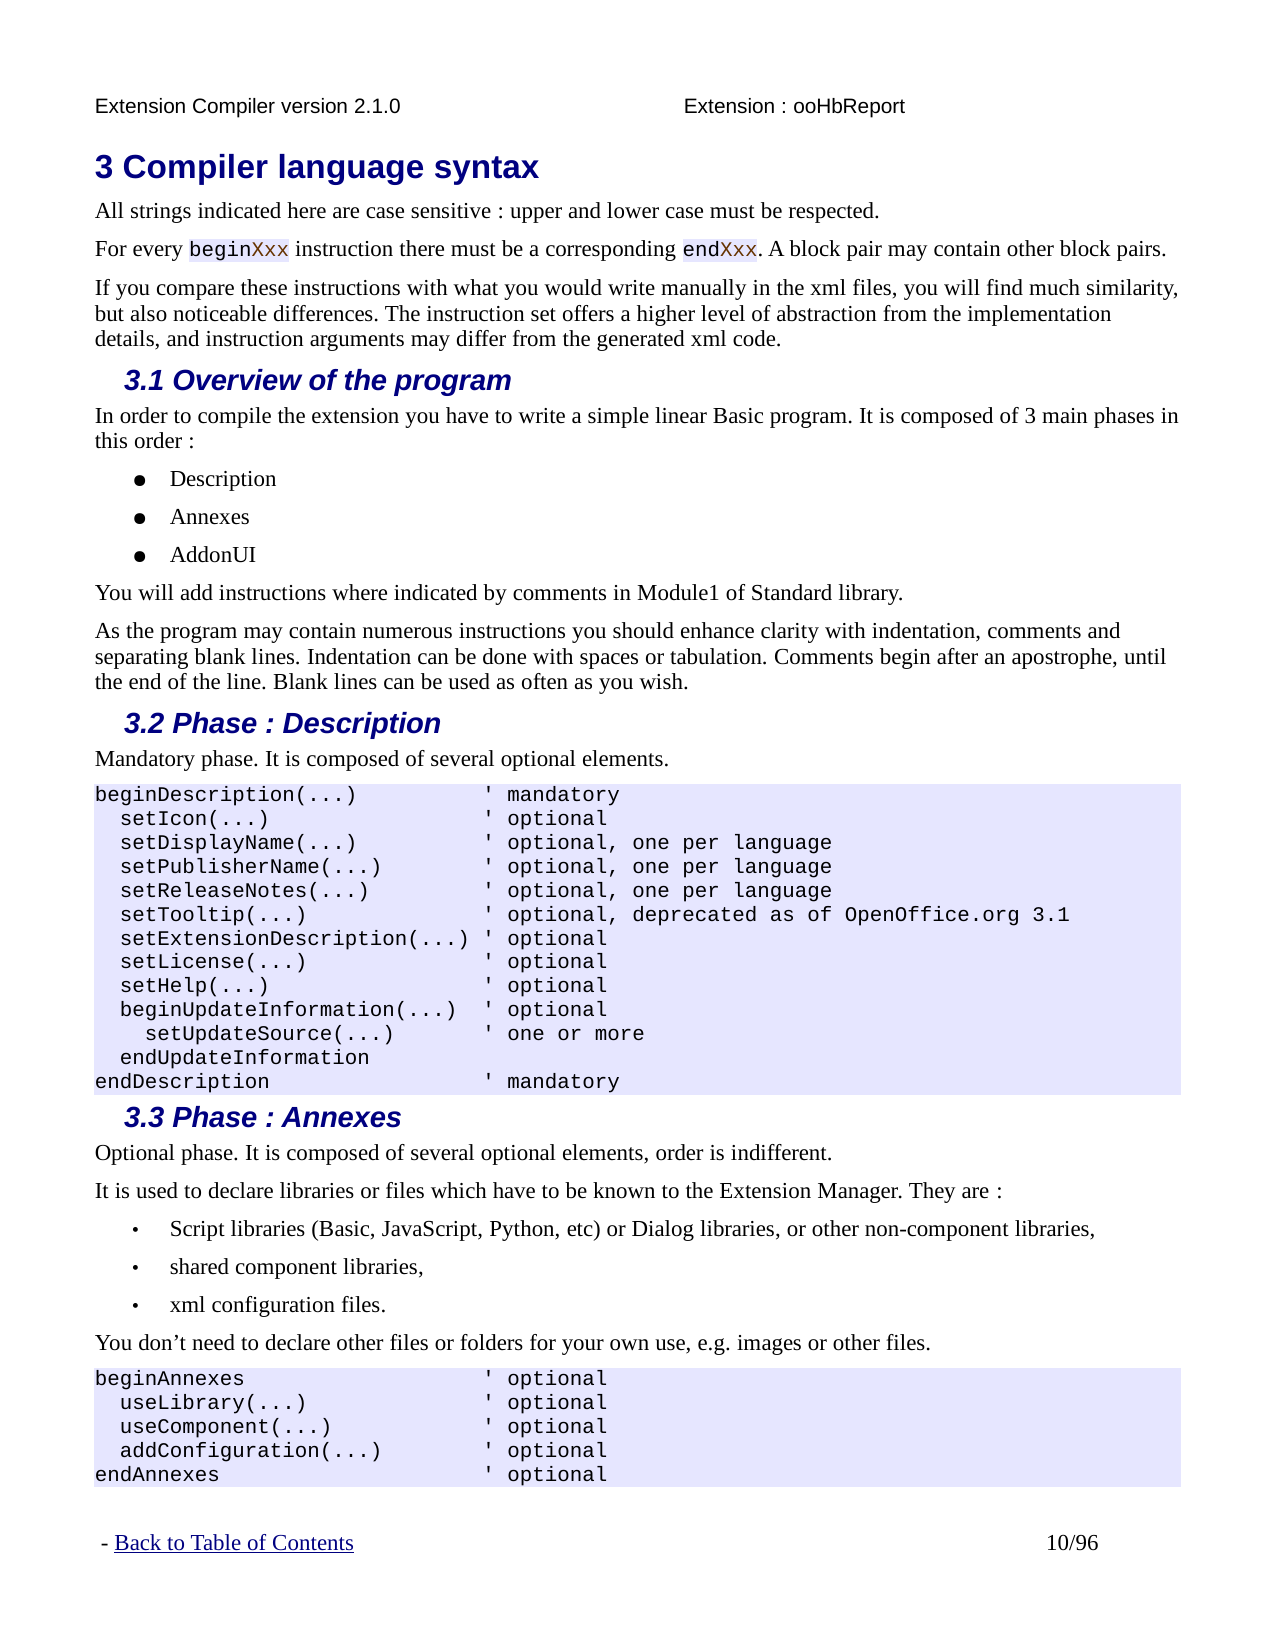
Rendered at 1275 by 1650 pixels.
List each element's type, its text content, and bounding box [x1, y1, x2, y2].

text addConfiguration(...) ' optional [94, 1439, 1181, 1463]
list Description [132, 466, 1181, 492]
text Optional phase. It is composed of several optional elements, order is indifferent. [94, 1139, 1181, 1165]
list shared component libraries, [132, 1253, 1181, 1279]
list AddonUI [132, 542, 1181, 568]
text beginUpdateInformation(...) ' optional [94, 999, 1181, 1023]
text It is used to declare libraries or files which have to be known to the Extension Manager. They are : [94, 1177, 1181, 1203]
text You will add instructions where indicated by comments in Module1 of Standard library. [94, 580, 1181, 606]
text endDescription ' mandatory [94, 1071, 1181, 1095]
subtitle Overview of the program [124, 364, 1181, 397]
list Annexes [132, 504, 1181, 529]
text setTooltip(...) ' optional, deprecated as of OpenOffice.org 3.1 [94, 903, 1181, 927]
list Script libraries (Basic, JavaScript, Python, etc) or Dialog libraries, or other non-component libraries, [132, 1216, 1181, 1241]
text For every beginXxx instruction there must be a corresponding endXxx. A block pair may contain other block pairs. [94, 236, 1181, 262]
text setReleaseNotes(...) ' optional, one per language [94, 879, 1181, 903]
text In order to compile the extension you have to write a simple linear Basic program. It is composed of 3 main phases in this order : [94, 402, 1181, 453]
text beginDescription(...) ' mandatory [94, 784, 1181, 808]
text beginAnnexes ' optional [94, 1368, 1181, 1392]
text endUpdateInformation [94, 1047, 1181, 1071]
text setExtensionDescription(...) ' optional [94, 927, 1181, 951]
text If you compare these instructions with what you would write manually in the xml files, you will find much similarity, but also noticeable differences. The instruction set offers a higher level of abstraction from the implementation details, and instruction arguments may differ from the generated xml code. [94, 275, 1181, 352]
subtitle Compiler language syntax [94, 147, 1181, 185]
text As the program may contain numerous instructions you should enhance clarity with indentation, comments and separating blank lines. Indentation can be done with spaces or tabulation. Comments begin after an apostrophe, until the end of the line. Blank lines can be used as often as you wish. [94, 618, 1181, 695]
text useLibrary(...) ' optional [94, 1392, 1181, 1416]
text setIcon(...) ' optional [94, 808, 1181, 832]
text setLicense(...) ' optional [94, 951, 1181, 975]
list xml configuration files. [132, 1292, 1181, 1317]
text Mandatory phase. It is composed of several optional elements. [94, 746, 1181, 771]
text setUpdateSource(...) ' one or more [94, 1023, 1181, 1047]
text setPublisherName(...) ' optional, one per language [94, 856, 1181, 879]
text setHelp(...) ' optional [94, 975, 1181, 999]
text useComponent(...) ' optional [94, 1416, 1181, 1439]
text All strings indicated here are case sensitive : upper and lower case must be respected. [94, 197, 1181, 223]
subtitle Phase : Annexes [124, 1101, 1181, 1133]
text setDisplayName(...) ' optional, one per language [94, 832, 1181, 856]
text endAnnexes ' optional [94, 1463, 1181, 1487]
text You don’t need to declare other files or folders for your own use, e.g. images or other files. [94, 1329, 1181, 1355]
subtitle Phase : Description [124, 707, 1181, 740]
